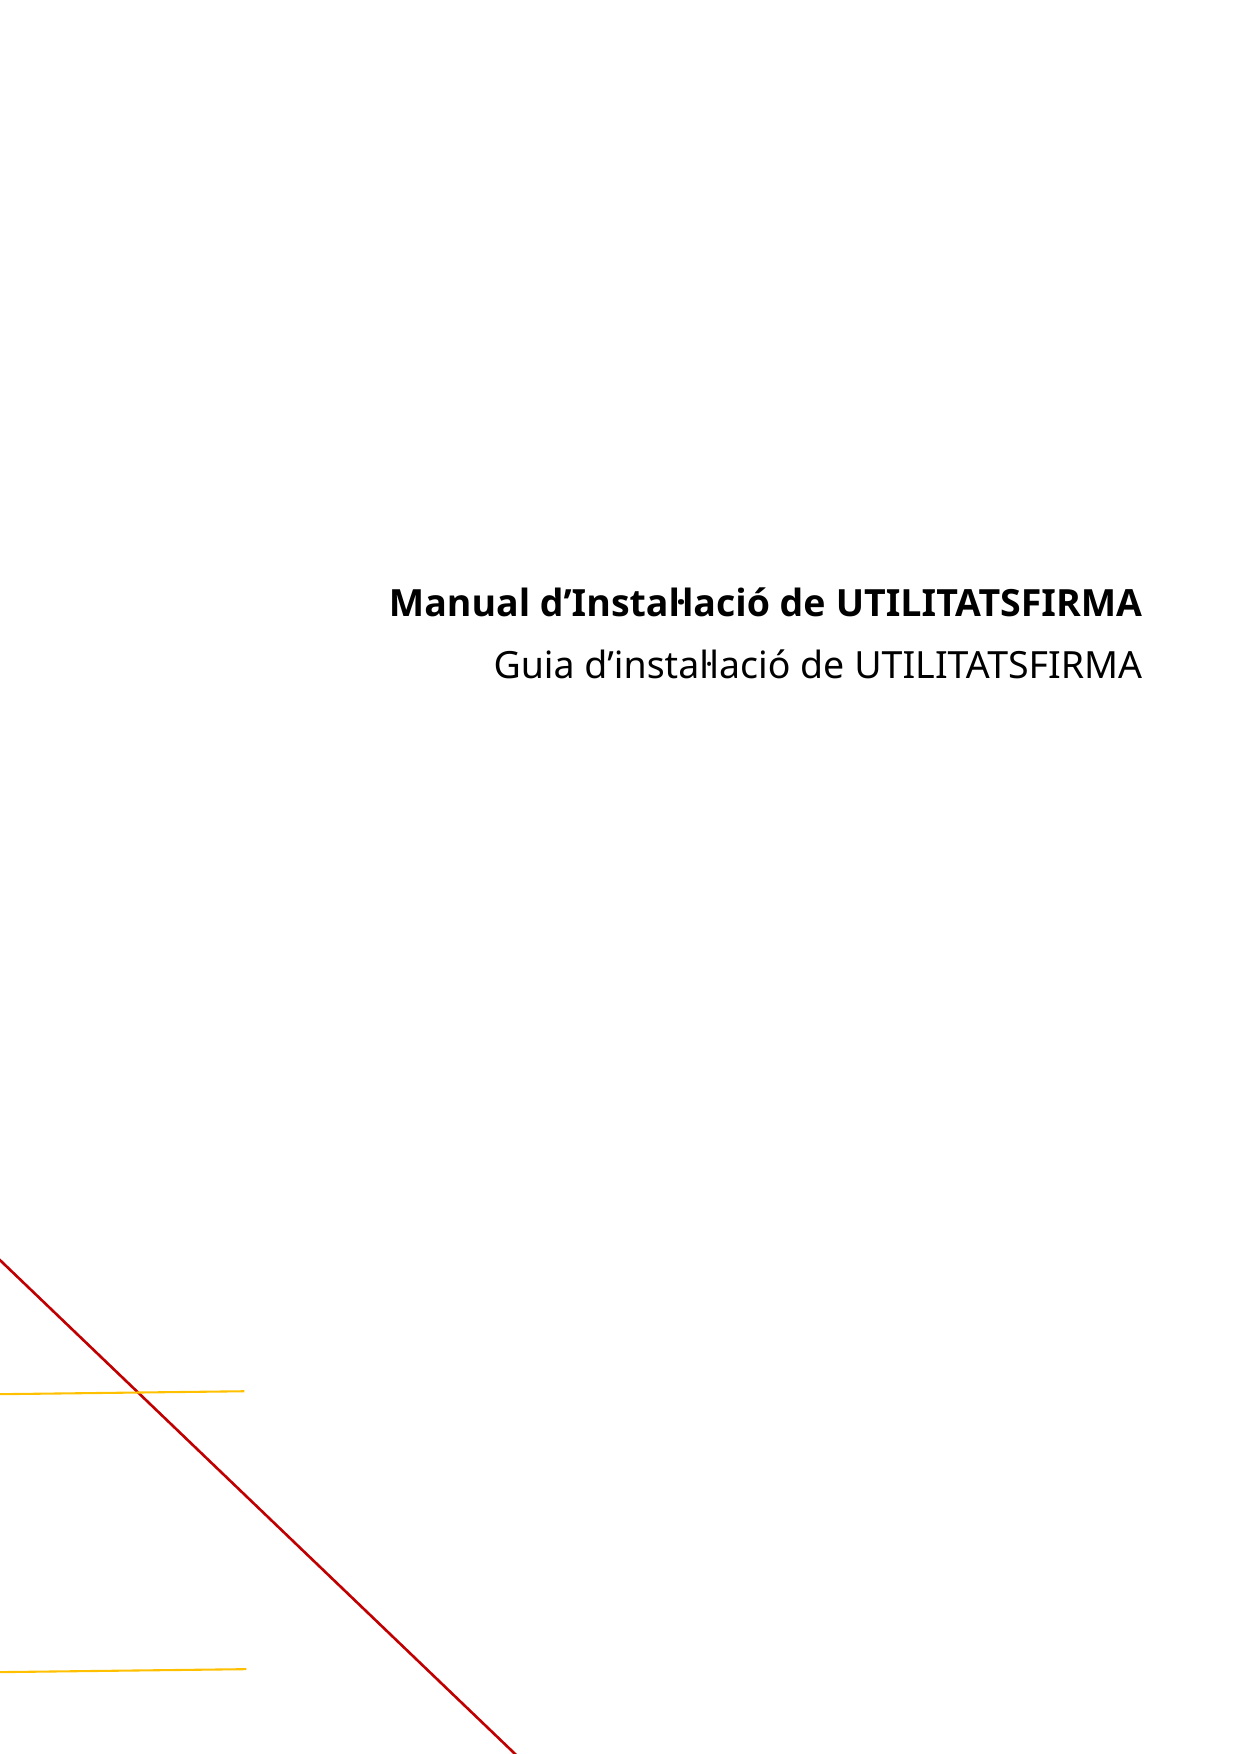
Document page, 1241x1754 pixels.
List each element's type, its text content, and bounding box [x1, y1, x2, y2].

text Manual d’Instal·lació de UTILITATSFIRMA [136, 576, 1152, 627]
text Guia d’instal·lació de UTILITATSFIRMA [166, 639, 1152, 690]
